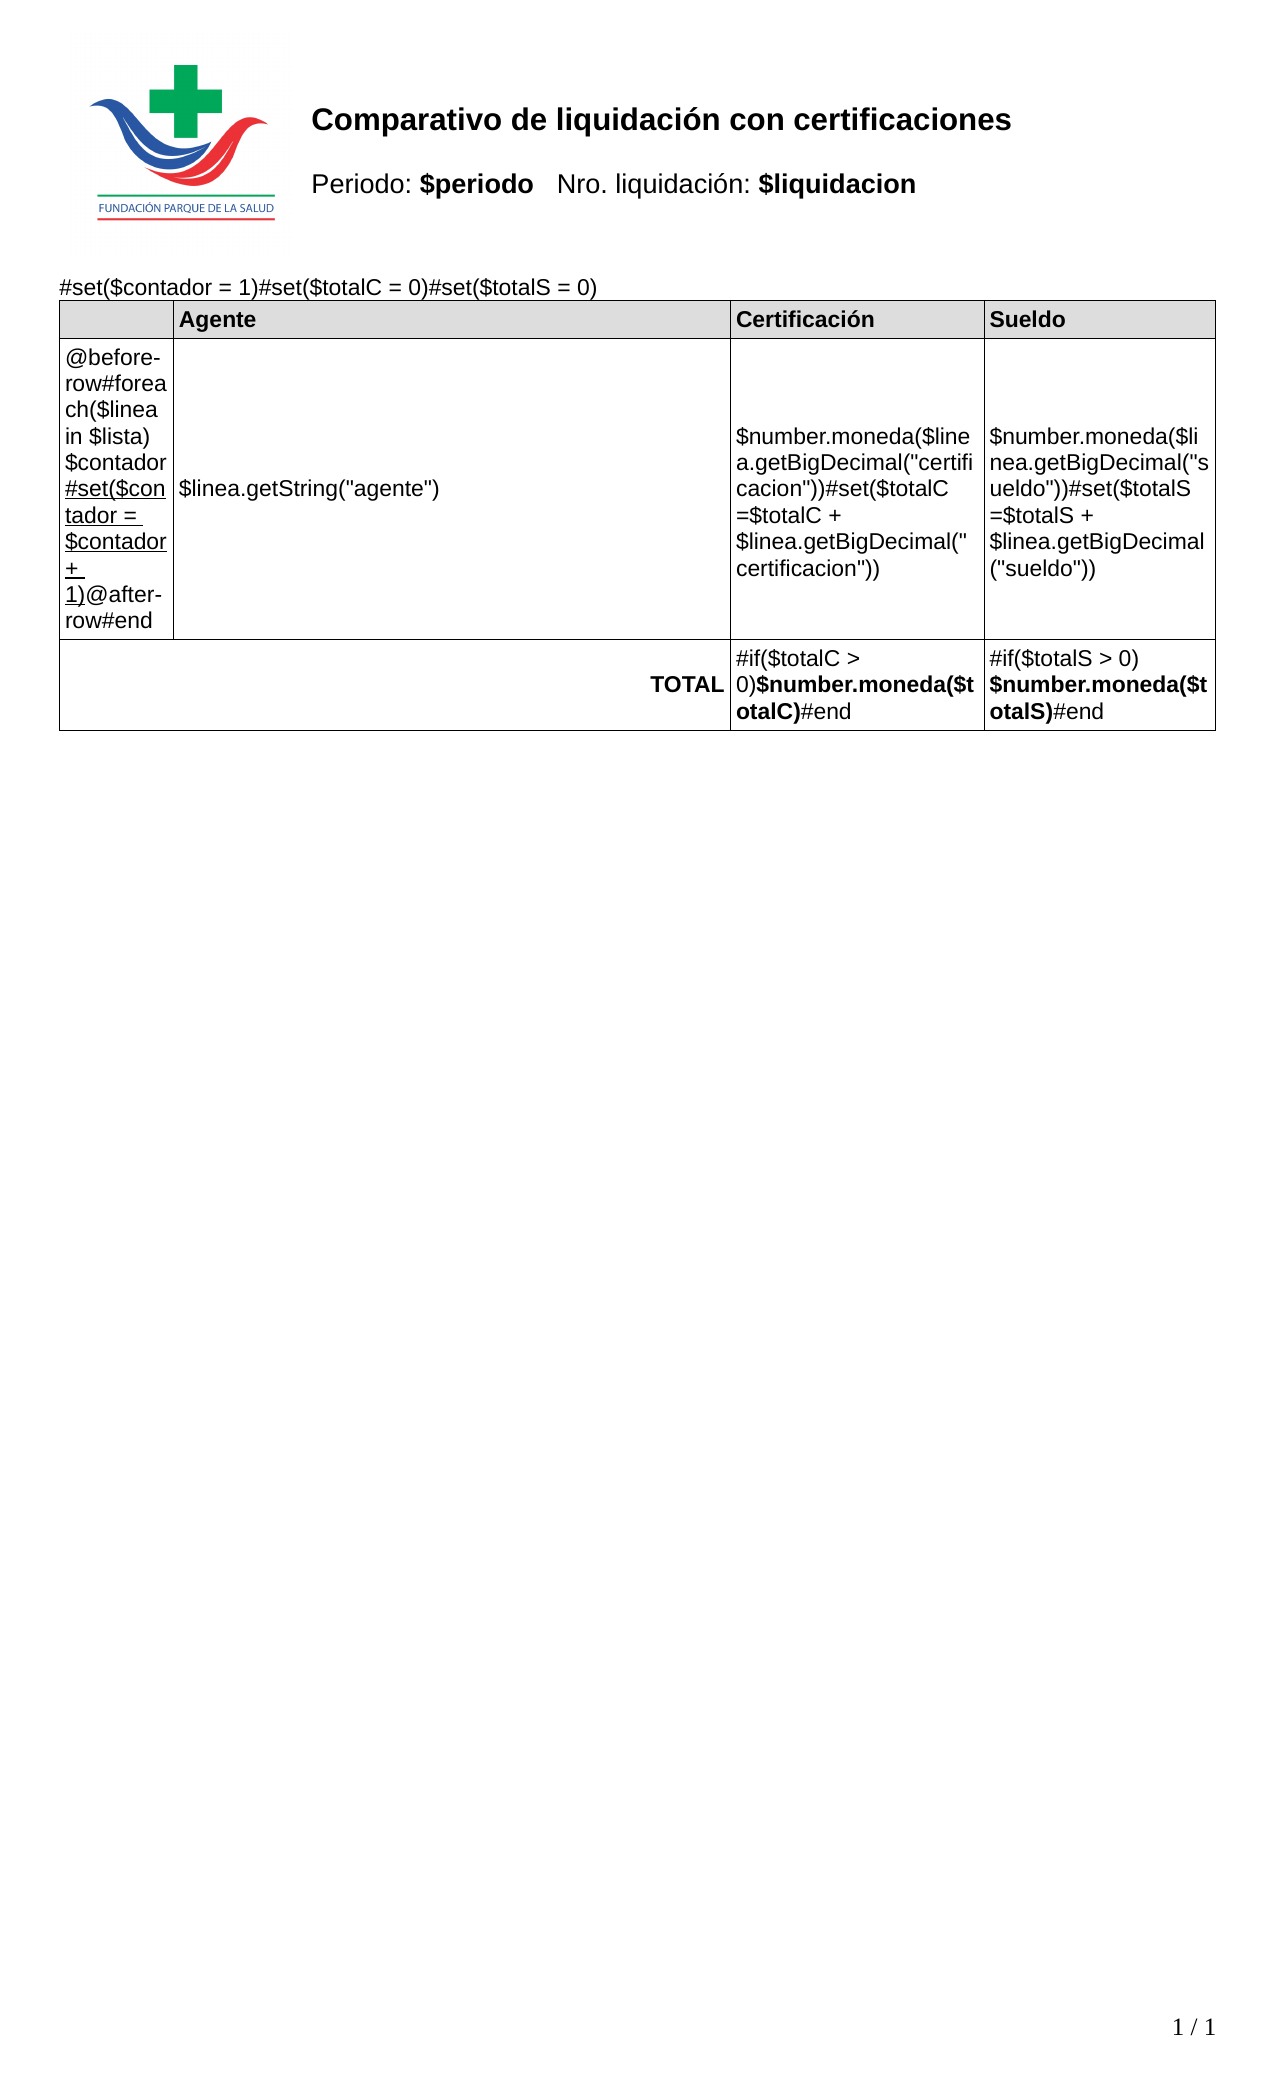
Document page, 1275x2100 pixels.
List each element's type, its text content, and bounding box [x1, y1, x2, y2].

table_cell #if($totalC > 0)$number.moneda($totalC)#end [731, 640, 984, 730]
table_cell TOTAL [60, 640, 730, 730]
table_header Sueldo [985, 301, 1215, 338]
table_header Agente [174, 301, 730, 338]
text #set($contador = 1)#set($totalC = 0)#set($totalS = 0) [59, 273, 1216, 300]
table_header [60, 301, 173, 338]
table_header Certificación [731, 301, 984, 338]
table_cell @before-row#foreach($linea in $lista) $contador#set($contador = $contador + 1)@after-row#end [60, 339, 173, 639]
table_cell $linea.getString("agente") [174, 339, 730, 639]
table_cell $number.moneda($linea.getBigDecimal("sueldo"))#set($totalS =$totalS +$linea.getBigDecimal("sueldo")) [985, 339, 1215, 639]
table_cell $number.moneda($linea.getBigDecimal("certificacion"))#set($totalC =$totalC +$linea.getBigDecimal("certificacion")) [731, 339, 984, 639]
picture [70, 30, 294, 256]
table_cell #if($totalS > 0) $number.moneda($totalS)#end [985, 640, 1215, 730]
